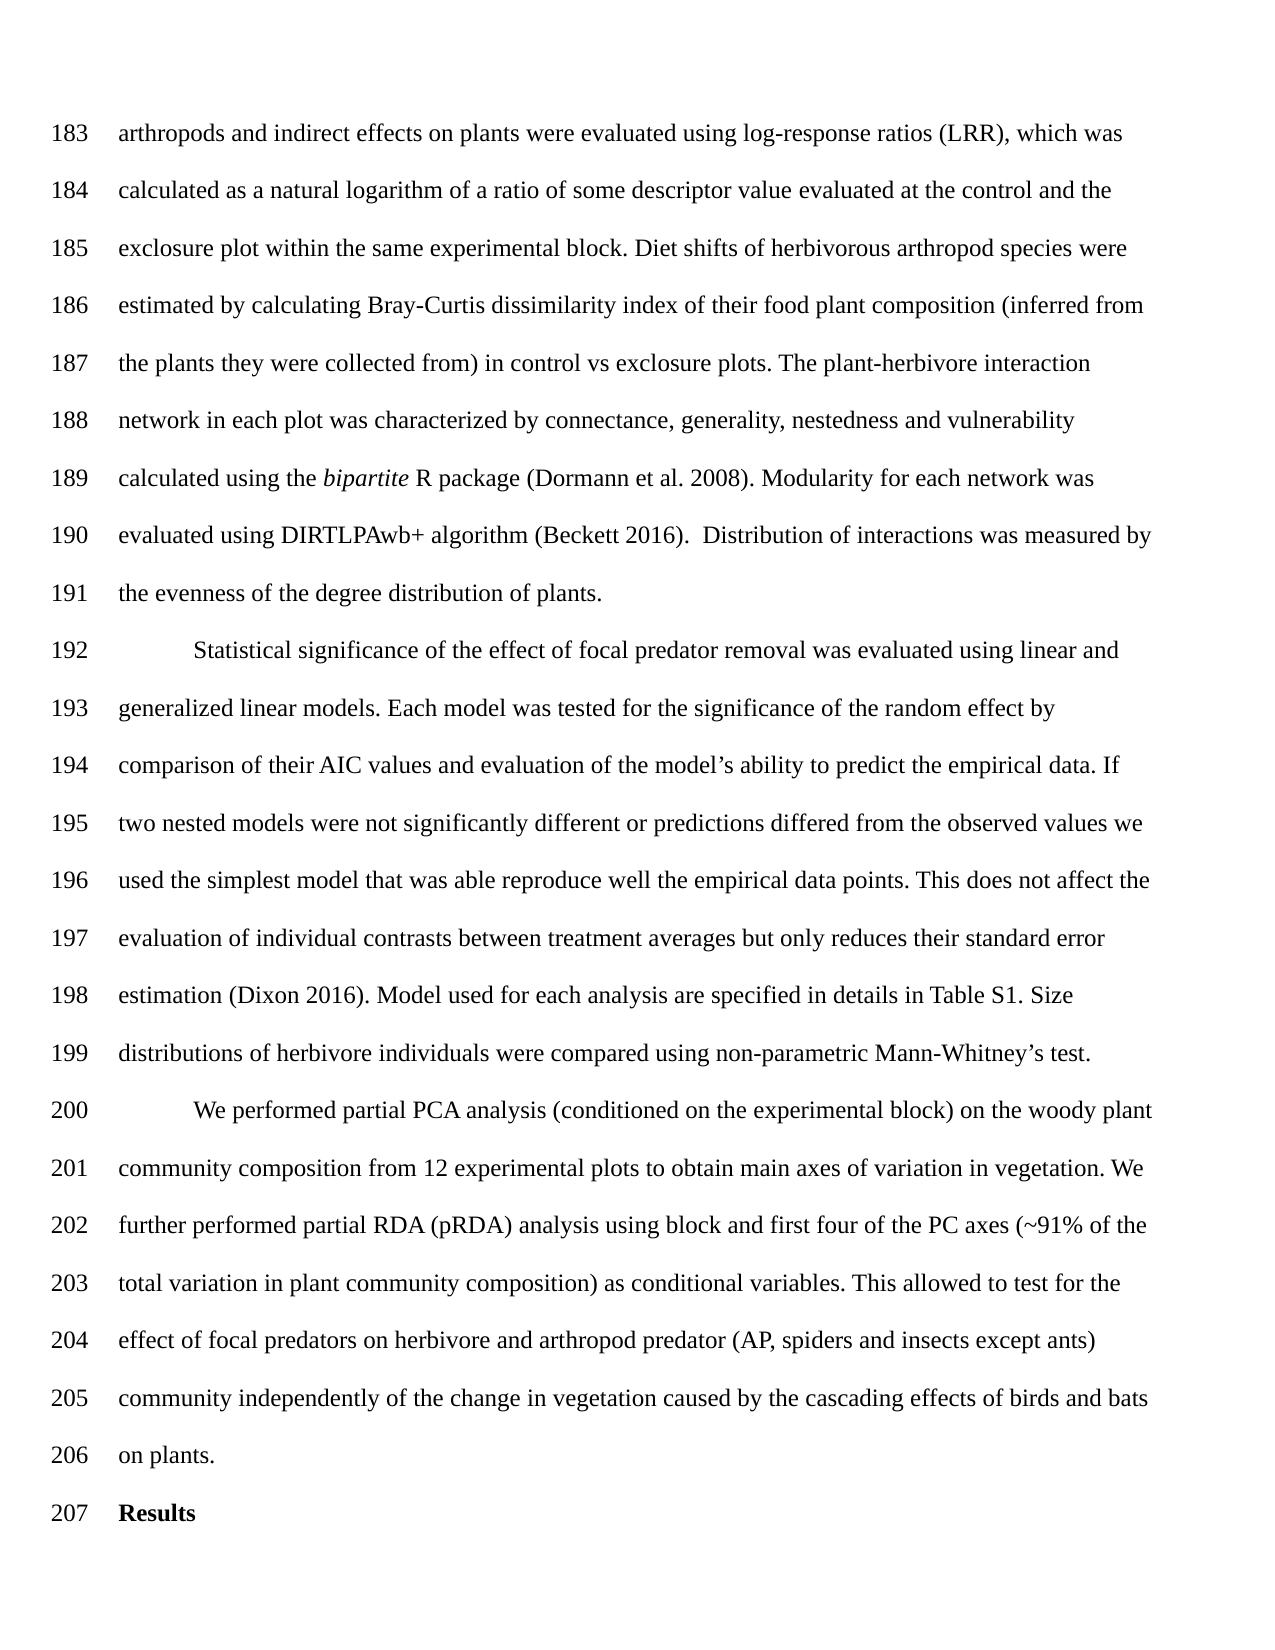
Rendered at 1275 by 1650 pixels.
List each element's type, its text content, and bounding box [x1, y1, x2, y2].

text Statistical significance of the effect of focal predator removal was evaluated using linear and generalized linear models. Each model was tested for the significance of the random effect by comparison of their AIC values and evaluation of the model’s ability to predict the empirical data. If two nested models were not significantly different or predictions differed from the observed values we used the simplest model that was able reproduce well the empirical data points. This does not affect the evaluation of individual contrasts between treatment averages but only reduces their standard error estimation (Dixon 2016). Model used for each analysis are specified in details in Table S1. Size distributions of herbivore individuals were compared using non-parametric Mann-Whitney’s test. [118, 636, 1157, 1067]
text We performed partial PCA analysis (conditioned on the experimental block) on the woody plant community composition from 12 experimental plots to obtain main axes of variation in vegetation. We further performed partial RDA (pRDA) analysis using block and first four of the PC axes (~91% of the total variation in plant community composition) as conditional variables. This allowed to test for the effect of focal predators on herbivore and arthropod predator (AP, spiders and insects except ants) community independently of the change in vegetation caused by the cascading effects of birds and bats on plants. [118, 1096, 1157, 1469]
text arthropods and indirect effects on plants were evaluated using log-response ratios (LRR), which was calculated as a natural logarithm of a ratio of some descriptor value evaluated at the control and the exclosure plot within the same experimental block. Diet shifts of herbivorous arthropod species were estimated by calculating Bray-Curtis dissimilarity index of their food plant composition (inferred from the plants they were collected from) in control vs exclosure plots. The plant-herbivore interaction network in each plot was characterized by connectance, generality, nestedness and vulnerability calculated using the bipartite R package (Dormann et al. 2008). Modularity for each network was evaluated using DIRTLPAwb+ algorithm (Beckett 2016). Distribution of interactions was measured by the evenness of the degree distribution of plants. [118, 118, 1157, 607]
text Results [118, 1498, 1157, 1527]
